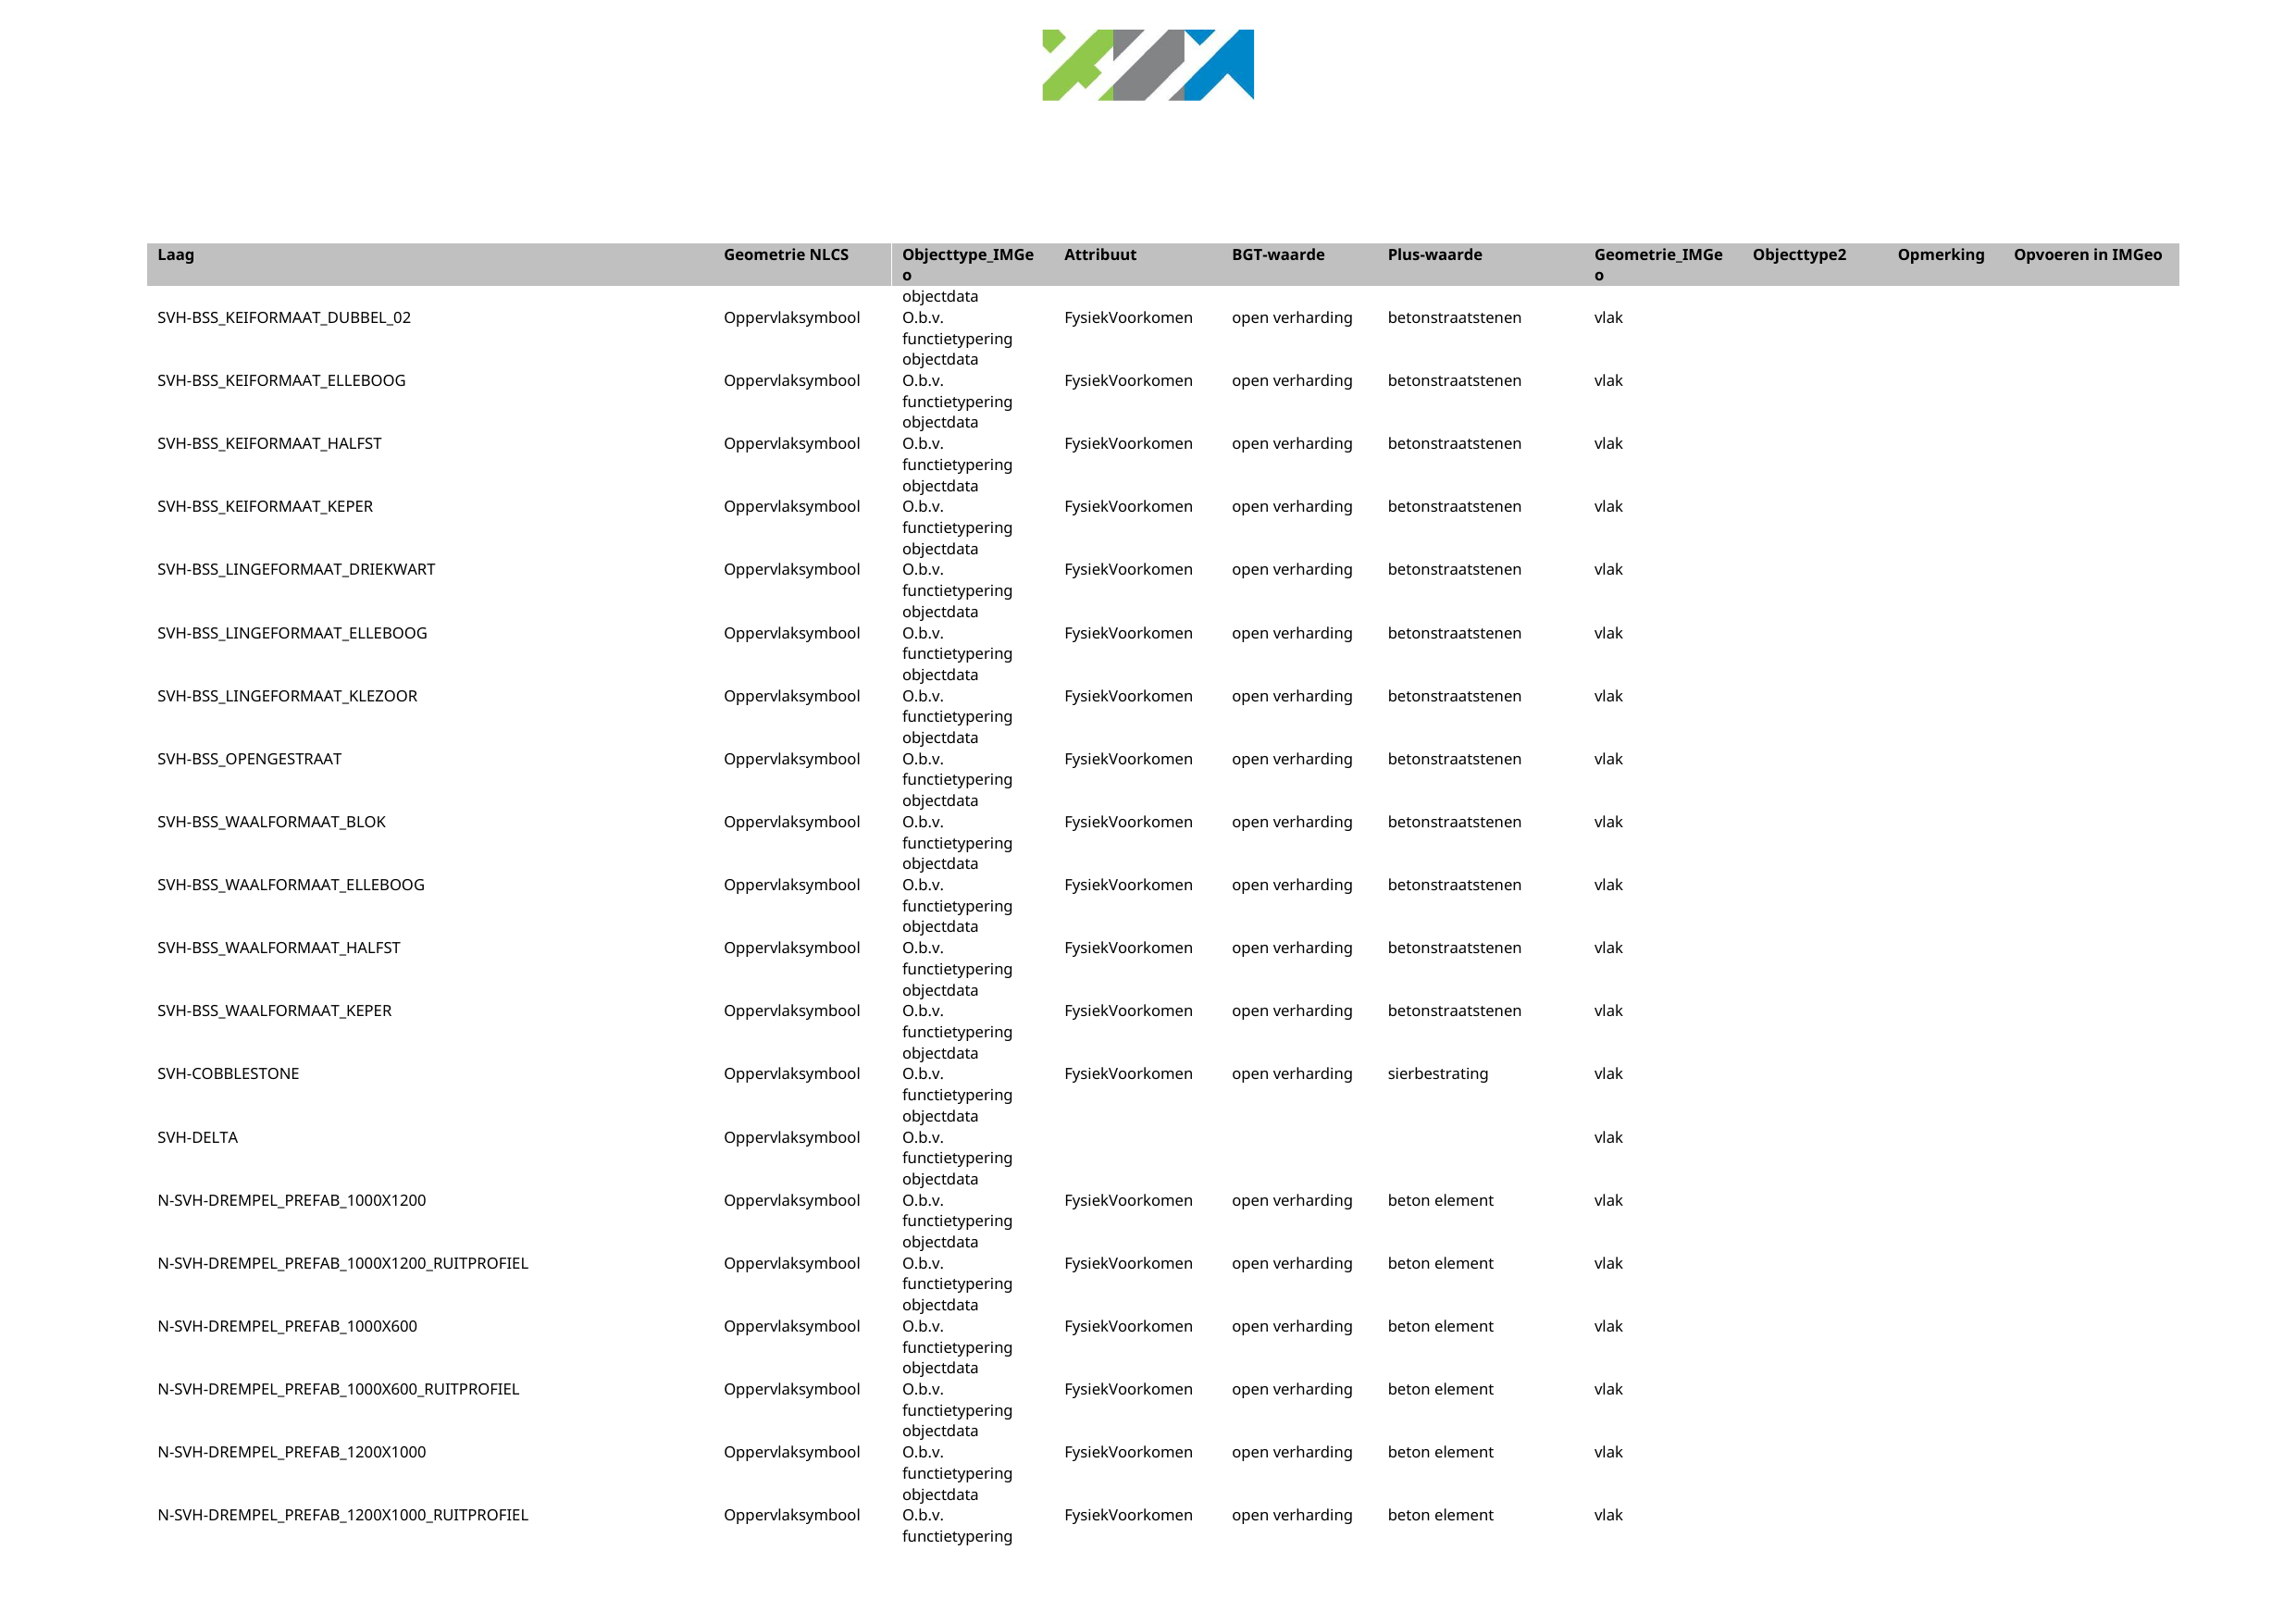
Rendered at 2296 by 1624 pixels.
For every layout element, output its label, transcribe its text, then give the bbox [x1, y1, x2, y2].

table_cell [1743, 1126, 1887, 1189]
table_cell FysiekVoorkomen [1054, 559, 1222, 622]
table_cell [1377, 1126, 1584, 1189]
table_cell betonstraatstenen [1377, 748, 1584, 811]
table_cell FysiekVoorkomen [1054, 1000, 1222, 1063]
table_cell O.b.v. functietypering objectdata [892, 433, 1054, 496]
table_cell open verharding [1222, 1315, 1377, 1378]
table_cell open verharding [1222, 1063, 1377, 1126]
table_cell SVH-BSS_LINGEFORMAAT_ELLEBOOG [147, 622, 714, 685]
table_cell open verharding [1222, 1252, 1377, 1315]
table_cell betonstraatstenen [1377, 1000, 1584, 1063]
table_cell SVH-BSS_OPENGESTRAAT [147, 748, 714, 811]
table_cell [1743, 1063, 1887, 1126]
table_cell FysiekVoorkomen [1054, 433, 1222, 496]
table_cell [2004, 1063, 2179, 1126]
table_cell betonstraatstenen [1377, 685, 1584, 748]
table_cell [2004, 874, 2179, 937]
table_cell FysiekVoorkomen [1054, 496, 1222, 559]
table_cell [147, 286, 714, 306]
table_cell vlak [1584, 1252, 1743, 1315]
table_cell [2004, 748, 2179, 811]
table_cell N-SVH-DREMPEL_PREFAB_1000X1200 [147, 1189, 714, 1252]
table_cell [1743, 286, 1887, 306]
table_cell O.b.v. functietypering objectdata [892, 811, 1054, 874]
table_cell [2004, 1379, 2179, 1442]
table_cell open verharding [1222, 1505, 1377, 1546]
table_cell open verharding [1222, 811, 1377, 874]
table_cell O.b.v. functietypering objectdata [892, 1000, 1054, 1063]
table_cell [1887, 1063, 2004, 1126]
table_cell vlak [1584, 1000, 1743, 1063]
table_cell SVH-BSS_KEIFORMAAT_KEPER [147, 496, 714, 559]
table_cell vlak [1584, 1315, 1743, 1378]
table_cell Oppervlaksymbool [714, 1379, 891, 1442]
table_cell objectdata [892, 286, 1054, 306]
table_cell [2004, 370, 2179, 433]
table_cell [2004, 306, 2179, 369]
table_cell FysiekVoorkomen [1054, 370, 1222, 433]
table_cell beton element [1377, 1189, 1584, 1252]
table_header BGT-waarde [1222, 243, 1377, 286]
table_cell vlak [1584, 937, 1743, 1000]
table_cell [1887, 1505, 2004, 1546]
table_cell open verharding [1222, 370, 1377, 433]
table_cell [1887, 1189, 2004, 1252]
table_cell Oppervlaksymbool [714, 937, 891, 1000]
table_cell [1743, 433, 1887, 496]
table_cell [1887, 1379, 2004, 1442]
table_cell FysiekVoorkomen [1054, 1252, 1222, 1315]
table_cell open verharding [1222, 874, 1377, 937]
table_cell [1377, 286, 1584, 306]
table_cell [2004, 1442, 2179, 1505]
table_cell Oppervlaksymbool [714, 559, 891, 622]
table_cell N-SVH-DREMPEL_PREFAB_1000X600 [147, 1315, 714, 1378]
table_cell SVH-BSS_WAALFORMAAT_BLOK [147, 811, 714, 874]
table_cell Oppervlaksymbool [714, 1189, 891, 1252]
table_cell [1887, 433, 2004, 496]
table_cell [1743, 811, 1887, 874]
table_cell beton element [1377, 1379, 1584, 1442]
table_cell open verharding [1222, 433, 1377, 496]
table_cell [1743, 685, 1887, 748]
table_cell betonstraatstenen [1377, 937, 1584, 1000]
table_cell [1743, 1505, 1887, 1546]
table_cell O.b.v. functietypering objectdata [892, 1063, 1054, 1126]
table_cell vlak [1584, 1063, 1743, 1126]
table_header Attribuut [1054, 243, 1222, 286]
table_cell [1887, 559, 2004, 622]
table_cell open verharding [1222, 622, 1377, 685]
table_cell [1887, 306, 2004, 369]
table_cell FysiekVoorkomen [1054, 1442, 1222, 1505]
table_cell open verharding [1222, 1000, 1377, 1063]
table_cell [1887, 622, 2004, 685]
table_cell Oppervlaksymbool [714, 433, 891, 496]
table_cell Oppervlaksymbool [714, 622, 891, 685]
table_cell [1887, 1315, 2004, 1378]
table_cell [1743, 1189, 1887, 1252]
table_cell N-SVH-DREMPEL_PREFAB_1200X1000_RUITPROFIEL [147, 1505, 714, 1546]
table_cell beton element [1377, 1315, 1584, 1378]
table_cell Oppervlaksymbool [714, 496, 891, 559]
table_cell [1743, 559, 1887, 622]
table_cell [1222, 286, 1377, 306]
table_cell [1887, 685, 2004, 748]
table_cell vlak [1584, 1189, 1743, 1252]
table_cell O.b.v. functietypering objectdata [892, 1442, 1054, 1505]
table_cell [2004, 622, 2179, 685]
table_cell open verharding [1222, 1442, 1377, 1505]
table_cell vlak [1584, 748, 1743, 811]
table_cell O.b.v. functietypering [892, 1505, 1054, 1546]
table_cell vlak [1584, 559, 1743, 622]
table_cell [1887, 937, 2004, 1000]
table_cell Oppervlaksymbool [714, 1315, 891, 1378]
table_cell vlak [1584, 1505, 1743, 1546]
table_cell O.b.v. functietypering objectdata [892, 874, 1054, 937]
table_cell betonstraatstenen [1377, 559, 1584, 622]
table_cell SVH-COBBLESTONE [147, 1063, 714, 1126]
table_cell O.b.v. functietypering objectdata [892, 370, 1054, 433]
table_cell open verharding [1222, 306, 1377, 369]
table_cell SVH-BSS_KEIFORMAAT_ELLEBOOG [147, 370, 714, 433]
table_cell [2004, 811, 2179, 874]
table_header Opmerking [1887, 243, 2004, 286]
table_cell FysiekVoorkomen [1054, 306, 1222, 369]
table_cell vlak [1584, 433, 1743, 496]
table_cell [1887, 1126, 2004, 1189]
table_cell FysiekVoorkomen [1054, 811, 1222, 874]
table_cell O.b.v. functietypering objectdata [892, 622, 1054, 685]
table_header Objecttype_IMGeo [892, 243, 1054, 286]
table_cell FysiekVoorkomen [1054, 622, 1222, 685]
table_cell [1743, 937, 1887, 1000]
table_cell vlak [1584, 622, 1743, 685]
table_cell Oppervlaksymbool [714, 874, 891, 937]
table_cell Oppervlaksymbool [714, 1000, 891, 1063]
table_cell [1054, 286, 1222, 306]
table_cell open verharding [1222, 496, 1377, 559]
table_cell [1743, 1000, 1887, 1063]
table_cell FysiekVoorkomen [1054, 1379, 1222, 1442]
table_cell vlak [1584, 496, 1743, 559]
table_cell [1743, 496, 1887, 559]
table_cell [2004, 685, 2179, 748]
table_cell betonstraatstenen [1377, 370, 1584, 433]
table_cell betonstraatstenen [1377, 433, 1584, 496]
table_cell Oppervlaksymbool [714, 306, 891, 369]
table_cell N-SVH-DREMPEL_PREFAB_1000X600_RUITPROFIEL [147, 1379, 714, 1442]
table_cell Oppervlaksymbool [714, 1252, 891, 1315]
table_cell SVH-BSS_KEIFORMAAT_HALFST [147, 433, 714, 496]
table_cell FysiekVoorkomen [1054, 874, 1222, 937]
table_cell Oppervlaksymbool [714, 811, 891, 874]
table_cell O.b.v. functietypering objectdata [892, 496, 1054, 559]
table_cell beton element [1377, 1505, 1584, 1546]
table_cell FysiekVoorkomen [1054, 1063, 1222, 1126]
table_cell [2004, 1000, 2179, 1063]
table_cell [1743, 1442, 1887, 1505]
table_cell [2004, 433, 2179, 496]
table_cell vlak [1584, 811, 1743, 874]
table_cell O.b.v. functietypering objectdata [892, 1126, 1054, 1189]
table_cell [2004, 937, 2179, 1000]
table_cell open verharding [1222, 1189, 1377, 1252]
table_cell [1743, 1315, 1887, 1378]
table_cell [2004, 286, 2179, 306]
table_cell [1743, 1252, 1887, 1315]
table_header Geometrie_IMGeo [1584, 243, 1743, 286]
table_cell O.b.v. functietypering objectdata [892, 559, 1054, 622]
table_cell O.b.v. functietypering objectdata [892, 685, 1054, 748]
table_cell [1743, 1379, 1887, 1442]
table_cell [1887, 811, 2004, 874]
table_cell N-SVH-DREMPEL_PREFAB_1200X1000 [147, 1442, 714, 1505]
table_cell [2004, 1505, 2179, 1546]
table_cell vlak [1584, 1442, 1743, 1505]
table_cell [1887, 286, 2004, 306]
table_cell [2004, 559, 2179, 622]
table_cell SVH-BSS_KEIFORMAAT_DUBBEL_02 [147, 306, 714, 369]
table_cell beton element [1377, 1252, 1584, 1315]
table_cell Oppervlaksymbool [714, 1063, 891, 1126]
table_cell [1584, 286, 1743, 306]
table_cell beton element [1377, 1442, 1584, 1505]
table_cell Oppervlaksymbool [714, 1442, 891, 1505]
table_cell Oppervlaksymbool [714, 685, 891, 748]
table_cell [2004, 1315, 2179, 1378]
table_cell sierbestrating [1377, 1063, 1584, 1126]
table_cell [1743, 748, 1887, 811]
table_cell SVH-BSS_LINGEFORMAAT_DRIEKWART [147, 559, 714, 622]
table_cell [1887, 1252, 2004, 1315]
table_cell [1887, 496, 2004, 559]
table_cell Oppervlaksymbool [714, 1505, 891, 1546]
table_cell O.b.v. functietypering objectdata [892, 1252, 1054, 1315]
table_cell vlak [1584, 1379, 1743, 1442]
table_cell open verharding [1222, 1379, 1377, 1442]
table_cell [1887, 1000, 2004, 1063]
table_cell O.b.v. functietypering objectdata [892, 748, 1054, 811]
table_cell vlak [1584, 1126, 1743, 1189]
table_cell betonstraatstenen [1377, 811, 1584, 874]
table_cell [1887, 1442, 2004, 1505]
table_cell SVH-BSS_WAALFORMAAT_HALFST [147, 937, 714, 1000]
table_header Laag [147, 243, 714, 286]
table_cell betonstraatstenen [1377, 622, 1584, 685]
table_cell [1887, 370, 2004, 433]
table_cell [714, 286, 891, 306]
table_cell [1887, 748, 2004, 811]
table_cell SVH-DELTA [147, 1126, 714, 1189]
table_header Geometrie NLCS [714, 243, 891, 286]
table_cell open verharding [1222, 937, 1377, 1000]
table_cell FysiekVoorkomen [1054, 748, 1222, 811]
table_cell Oppervlaksymbool [714, 748, 891, 811]
table_cell vlak [1584, 306, 1743, 369]
table_cell [1887, 874, 2004, 937]
table_cell vlak [1584, 874, 1743, 937]
table_cell O.b.v. functietypering objectdata [892, 1315, 1054, 1378]
table_cell O.b.v. functietypering objectdata [892, 1379, 1054, 1442]
table_cell [2004, 496, 2179, 559]
table_cell open verharding [1222, 748, 1377, 811]
table_cell SVH-BSS_WAALFORMAAT_ELLEBOOG [147, 874, 714, 937]
table_cell SVH-BSS_LINGEFORMAAT_KLEZOOR [147, 685, 714, 748]
table_cell N-SVH-DREMPEL_PREFAB_1000X1200_RUITPROFIEL [147, 1252, 714, 1315]
table_cell [1743, 622, 1887, 685]
table_cell [1743, 370, 1887, 433]
table_cell O.b.v. functietypering objectdata [892, 1189, 1054, 1252]
table_cell Oppervlaksymbool [714, 1126, 891, 1189]
table_cell O.b.v. functietypering objectdata [892, 306, 1054, 369]
table_cell FysiekVoorkomen [1054, 1505, 1222, 1546]
table_cell FysiekVoorkomen [1054, 1315, 1222, 1378]
table_cell [1054, 1126, 1222, 1189]
table_cell open verharding [1222, 559, 1377, 622]
table_header Opvoeren in IMGeo [2004, 243, 2179, 286]
table_cell vlak [1584, 685, 1743, 748]
table_header Plus-waarde [1377, 243, 1584, 286]
table_cell [2004, 1126, 2179, 1189]
table_cell betonstraatstenen [1377, 496, 1584, 559]
table_cell SVH-BSS_WAALFORMAAT_KEPER [147, 1000, 714, 1063]
table_cell [2004, 1189, 2179, 1252]
table_cell FysiekVoorkomen [1054, 1189, 1222, 1252]
table_cell [2004, 1252, 2179, 1315]
table_cell [1222, 1126, 1377, 1189]
table_header Objecttype2 [1743, 243, 1887, 286]
table_cell O.b.v. functietypering objectdata [892, 937, 1054, 1000]
table_cell Oppervlaksymbool [714, 370, 891, 433]
table_cell FysiekVoorkomen [1054, 937, 1222, 1000]
table_cell betonstraatstenen [1377, 306, 1584, 369]
table_cell [1743, 306, 1887, 369]
table_cell FysiekVoorkomen [1054, 685, 1222, 748]
table_cell [1743, 874, 1887, 937]
table_cell open verharding [1222, 685, 1377, 748]
table_cell vlak [1584, 370, 1743, 433]
table_cell betonstraatstenen [1377, 874, 1584, 937]
